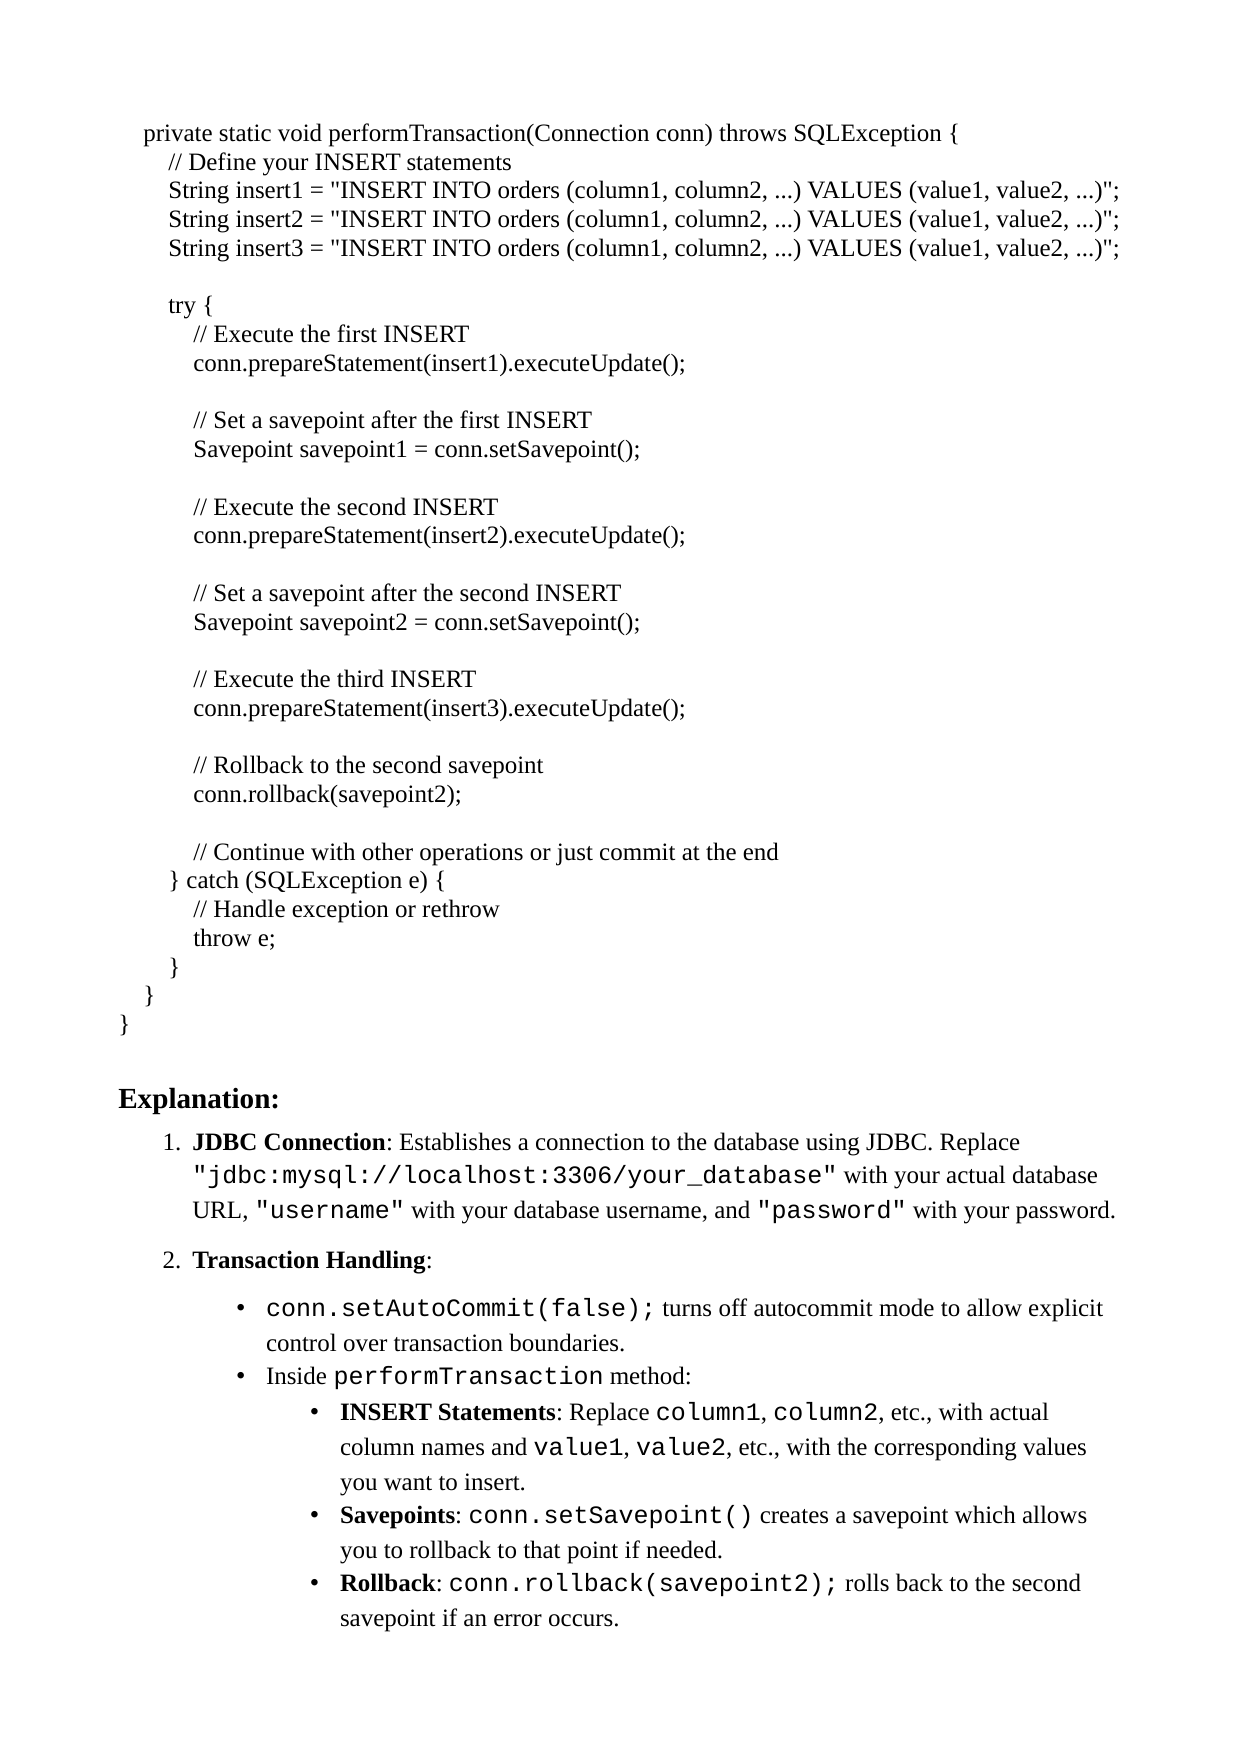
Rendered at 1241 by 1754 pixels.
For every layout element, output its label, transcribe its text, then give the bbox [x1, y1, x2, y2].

text conn.prepareStatement(insert3).executeUpdate(); [118, 693, 1122, 722]
text // Execute the second INSERT [118, 492, 1122, 521]
list JDBC Connection: Establishes a connection to the database using JDBC. Replace "jdbc:mysql://localhost:3306/your_database" with your actual database URL, "username" with your database username, and "password" with your password. [162, 1127, 1122, 1226]
list Transaction Handling: [162, 1246, 1122, 1274]
text // Define your INSERT statements [118, 147, 1122, 176]
text } [118, 981, 1122, 1009]
text String insert1 = "INSERT INTO orders (column1, column2, ...) VALUES (value1, value2, ...)"; [118, 176, 1122, 204]
text conn.prepareStatement(insert1).executeUpdate(); [118, 348, 1122, 377]
text conn.rollback(savepoint2); [118, 779, 1122, 808]
text // Set a savepoint after the second INSERT [118, 578, 1122, 607]
list conn.setAutoCommit(false); turns off autocommit mode to allow explicit control over transaction boundaries. [236, 1293, 1122, 1357]
text Savepoint savepoint2 = conn.setSavepoint(); [118, 607, 1122, 636]
list INSERT Statements: Replace column1, column2, etc., with actual column names and value1, value2, etc., with the corresponding values you want to insert. [310, 1397, 1122, 1496]
text throw e; [118, 923, 1122, 952]
text // Execute the third INSERT [118, 664, 1122, 693]
text private static void performTransaction(Connection conn) throws SQLException { [118, 118, 1122, 147]
text try { [118, 291, 1122, 319]
text // Continue with other operations or just commit at the end [118, 837, 1122, 866]
text String insert3 = "INSERT INTO orders (column1, column2, ...) VALUES (value1, value2, ...)"; [118, 233, 1122, 262]
text // Rollback to the second savepoint [118, 751, 1122, 779]
text } [118, 1009, 1122, 1038]
list Inside performTransaction method: [236, 1361, 1122, 1392]
subtitle Explanation: [118, 1081, 1122, 1115]
text // Set a savepoint after the first INSERT [118, 406, 1122, 434]
text Savepoint savepoint1 = conn.setSavepoint(); [118, 434, 1122, 463]
text } [118, 952, 1122, 981]
text } catch (SQLException e) { [118, 866, 1122, 894]
list Savepoints: conn.setSavepoint() creates a savepoint which allows you to rollback to that point if needed. [310, 1500, 1122, 1564]
list Rollback: conn.rollback(savepoint2); rolls back to the second savepoint if an error occurs. [310, 1568, 1122, 1632]
text // Handle exception or rethrow [118, 894, 1122, 923]
text // Execute the first INSERT [118, 319, 1122, 348]
text conn.prepareStatement(insert2).executeUpdate(); [118, 521, 1122, 549]
text String insert2 = "INSERT INTO orders (column1, column2, ...) VALUES (value1, value2, ...)"; [118, 204, 1122, 233]
